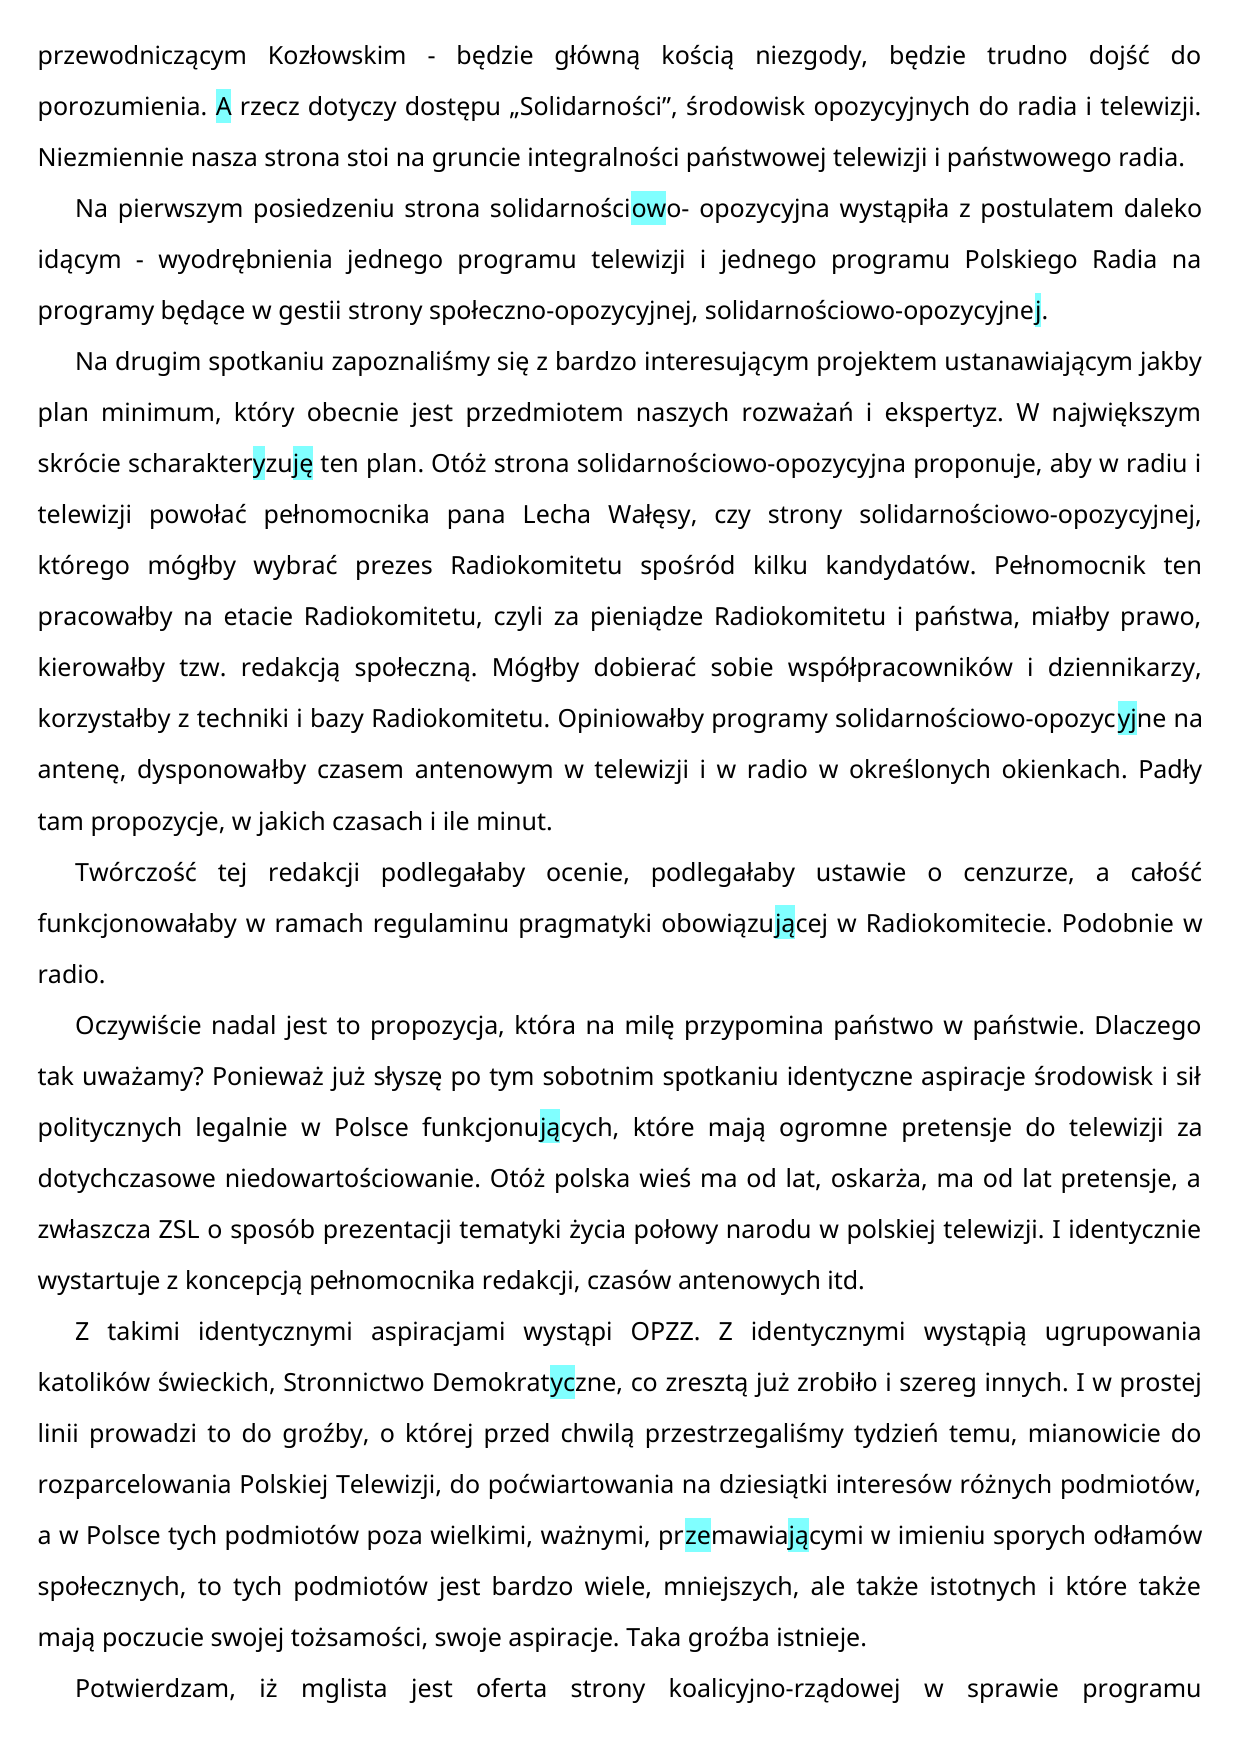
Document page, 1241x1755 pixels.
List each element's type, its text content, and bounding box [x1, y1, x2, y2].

text Oczywiście nadal jest to propozycja, która na milę przypomina państwo w państwie. Dlaczego tak uważamy? Ponieważ już słyszę po tym sobotnim spotkaniu identyczne aspiracje środowisk i sił politycznych legalnie w Polsce funkcjonujących, które mają ogromne pretensje do telewizji za dotychczasowe niedowartościowanie. Otóż polska wieś ma od lat, oskarża, ma od lat pretensje, a zwłaszcza ZSL o sposób prezentacji tematyki życia połowy narodu w polskiej telewizji. I identycznie wystartuje z koncepcją pełnomocnika redakcji, czasów antenowych itd. [37, 1007, 1203, 1297]
text przewodniczącym Kozłowskim - będzie główną kością niezgody, będzie trudno dojść do porozumienia. A rzecz dotyczy dostępu „Solidarności”, środowisk opozycyjnych do radia i telewizji. Niezmiennie nasza strona stoi na gruncie integralności państwowej telewizji i państwowego radia. [37, 37, 1203, 174]
text Na pierwszym posiedzeniu strona solidarnościowo- opozycyjna wystąpiła z postulatem daleko idącym - wyodrębnienia jednego programu telewizji i jednego programu Polskiego Radia na programy będące w gestii strony społeczno-opozycyjnej, solidarnościowo-opozycyjnej. [37, 191, 1203, 327]
text Potwierdzam, iż mglista jest oferta strony koalicyjno-rządowej w sprawie programu [37, 1671, 1203, 1705]
text Na drugim spotkaniu zapoznaliśmy się z bardzo interesującym projektem ustanawiającym jakby plan minimum, który obecnie jest przedmiotem naszych rozważań i ekspertyz. W największym skrócie scharakteryzuję ten plan. Otóż strona solidarnościowo-opozycyjna proponuje, aby w radiu i telewizji powołać pełnomocnika pana Lecha Wałęsy, czy strony solidarnościowo-opozycyjnej, którego mógłby wybrać prezes Radiokomitetu spośród kilku kandydatów. Pełnomocnik ten pracowałby na etacie Radiokomitetu, czyli za pieniądze Radiokomitetu i państwa, miałby prawo, kierowałby tzw. redakcją społeczną. Mógłby dobierać sobie współpracowników i dziennikarzy, korzystałby z techniki i bazy Radiokomitetu. Opiniowałby programy solidarnościowo-opozycyjne na antenę, dysponowałby czasem antenowym w telewizji i w radio w określonych okienkach. Padły tam propozycje, w jakich czasach i ile minut. [37, 344, 1203, 837]
text Z takimi identycznymi aspiracjami wystąpi OPZZ. Z identycznymi wystąpią ugrupowania katolików świeckich, Stronnictwo Demokratyczne, co zresztą już zrobiło i szereg innych. I w prostej linii prowadzi to do groźby, o której przed chwilą przestrzegaliśmy tydzień temu, mianowicie do rozparcelowania Polskiej Telewizji, do poćwiartowania na dziesiątki interesów różnych podmiotów, a w Polsce tych podmiotów poza wielkimi, ważnymi, przemawiającymi w imieniu sporych odłamów społecznych, to tych podmiotów jest bardzo wiele, mniejszych, ale także istotnych i które także mają poczucie swojej tożsamości, swoje aspiracje. Taka groźba istnieje. [37, 1313, 1203, 1654]
text Twórczość tej redakcji podlegałaby ocenie, podlegałaby ustawie o cenzurze, a całość funkcjonowałaby w ramach regulaminu pragmatyki obowiązującej w Radiokomitecie. Podobnie w radio. [37, 854, 1203, 990]
